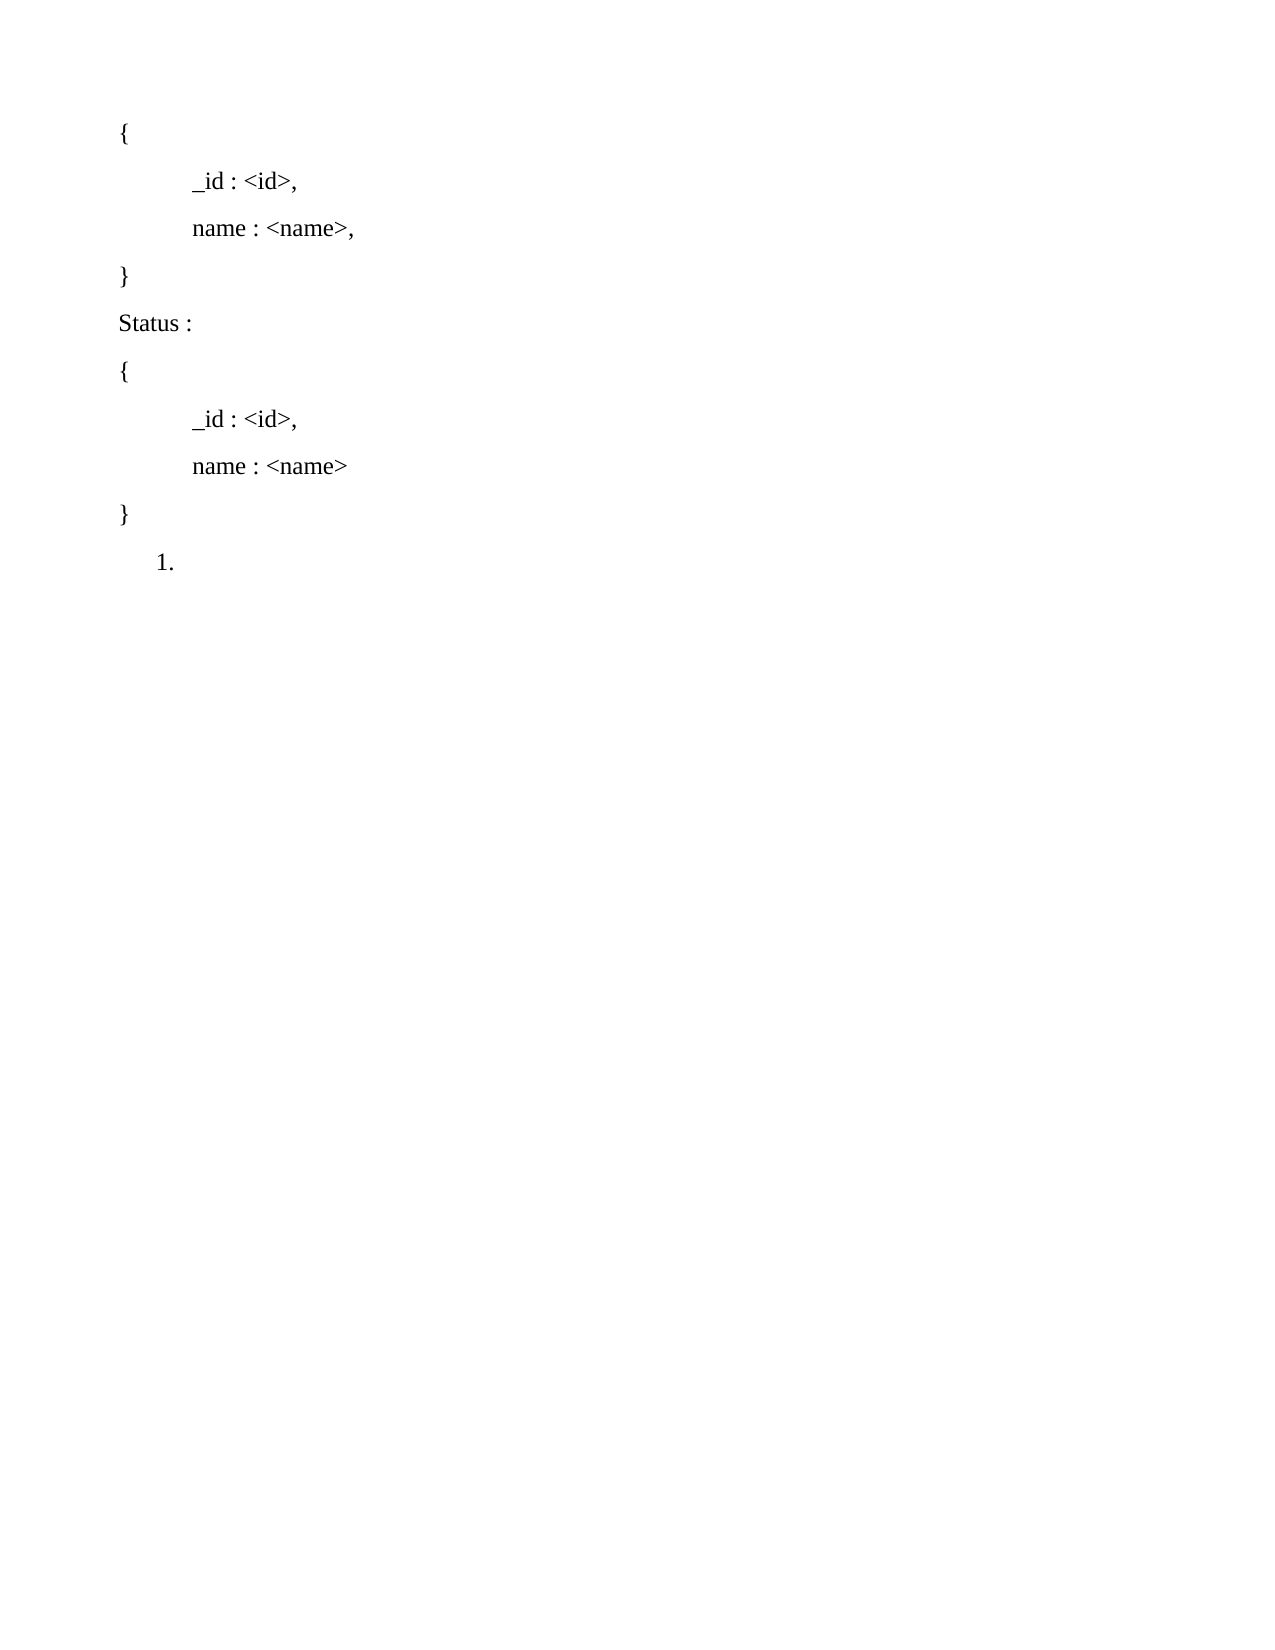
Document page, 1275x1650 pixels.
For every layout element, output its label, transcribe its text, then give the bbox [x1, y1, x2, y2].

text } [118, 261, 1157, 290]
text { [118, 356, 1157, 385]
text _id : <id>, [118, 166, 1157, 194]
text name : <name> [118, 451, 1157, 480]
text _id : <id>, [118, 404, 1157, 432]
text name : <name>, [118, 213, 1157, 242]
text { [118, 118, 1157, 147]
text } [118, 499, 1157, 528]
text Status : [118, 308, 1157, 337]
